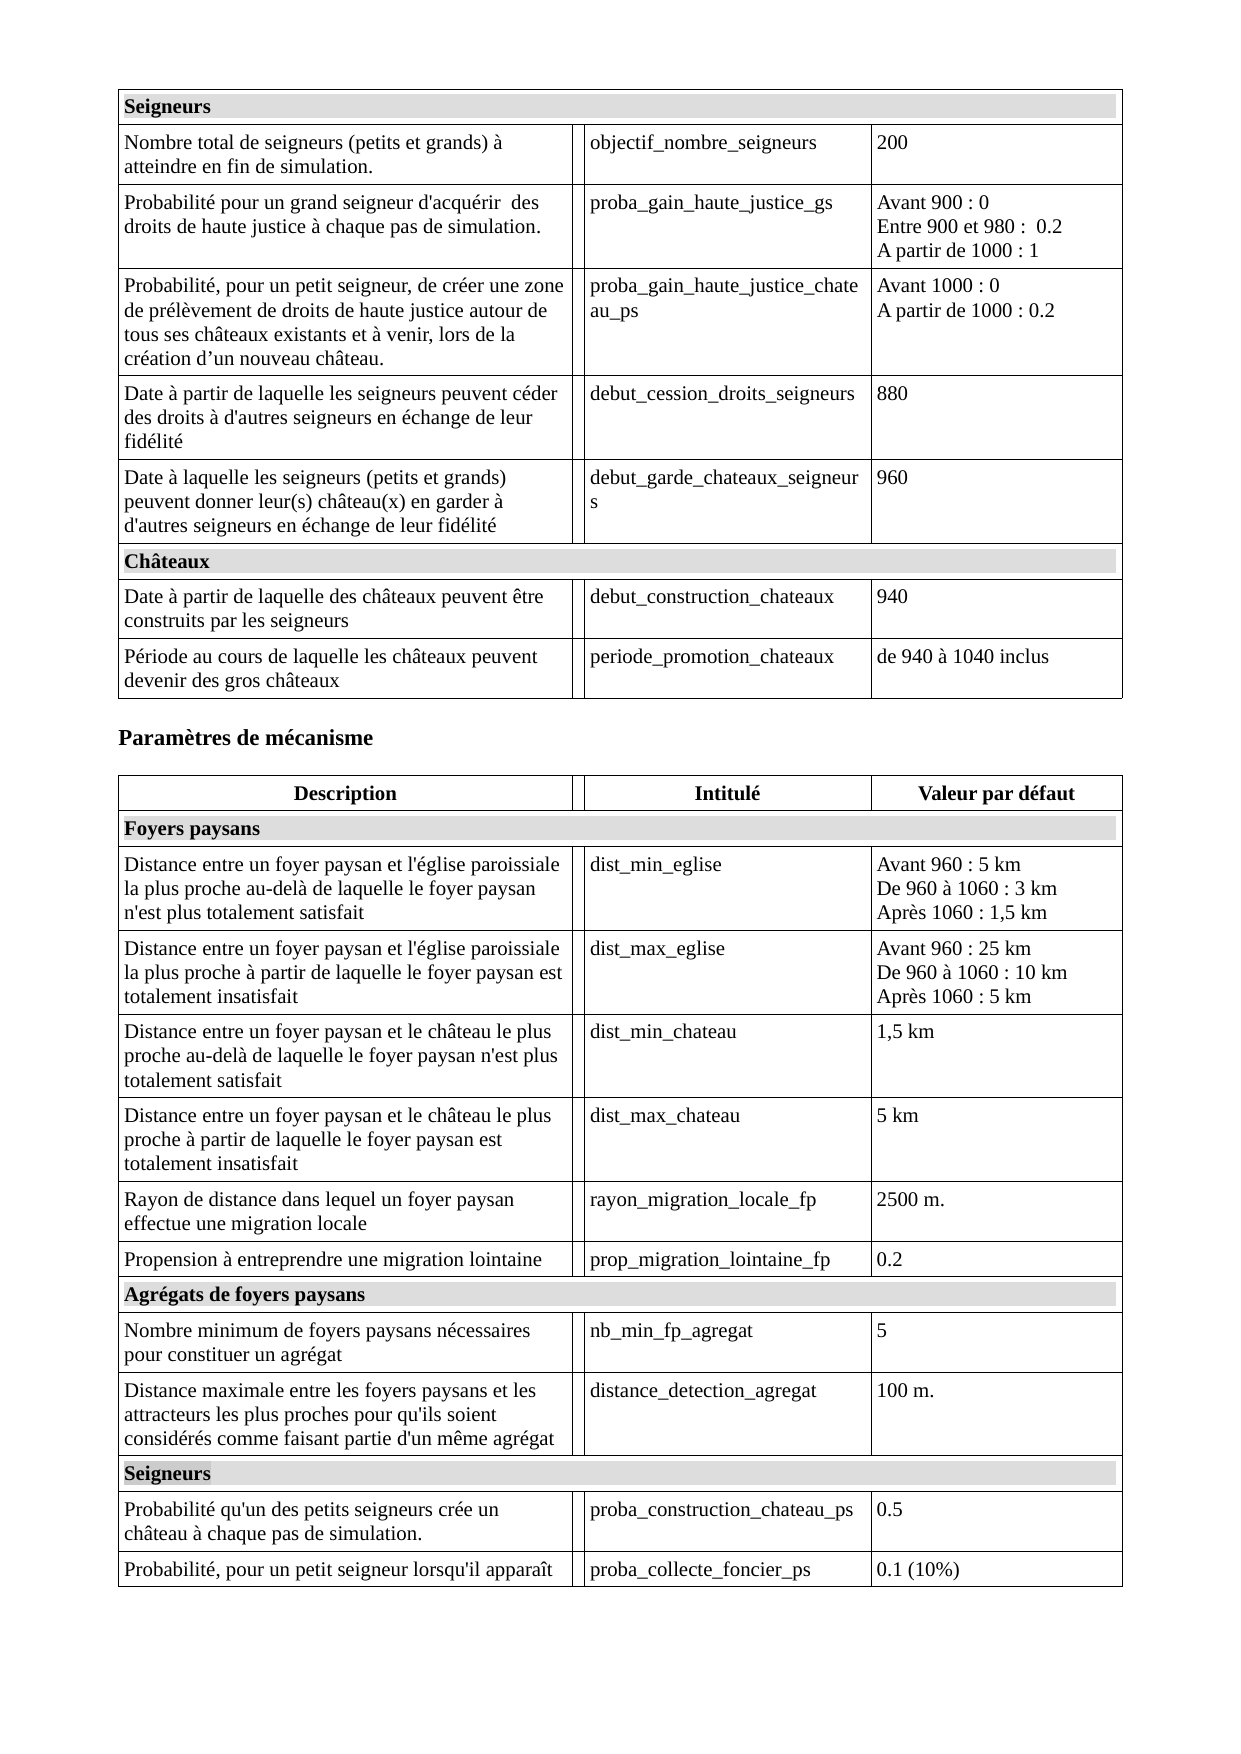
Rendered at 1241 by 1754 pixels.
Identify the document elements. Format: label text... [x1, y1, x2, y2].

table_cell Date à partir de laquelle les seigneurs peuvent céder des droits à d'autres seigneurs en échange de leur fidélité [119, 376, 572, 459]
table_cell 100 m. [872, 1373, 1122, 1455]
table_cell 880 [872, 376, 1122, 459]
table_cell 5 [872, 1313, 1122, 1372]
table_cell dist_max_eglise [585, 931, 871, 1013]
table_cell debut_garde_chateaux_seigneurs [585, 460, 871, 543]
table_cell Propension à entreprendre une migration lointaine [119, 1242, 572, 1276]
table_cell Date à laquelle les seigneurs (petits et grands) peuvent donner leur(s) château(x) en garder à d'autres seigneurs en échange de leur fidélité [119, 460, 572, 543]
table_cell 960 [872, 460, 1122, 543]
table_cell Distance entre un foyer paysan et l'église paroissiale la plus proche au-delà de laquelle le foyer paysan n'est plus totalement satisfait [119, 847, 572, 930]
table_header Valeur par défaut [872, 776, 1122, 810]
table_cell [573, 125, 584, 184]
table_cell dist_min_chateau [585, 1015, 871, 1097]
table_cell rayon_migration_locale_fp [585, 1182, 871, 1241]
table_cell [573, 847, 584, 930]
table_cell Avant 960 : 25 km De 960 à 1060 : 10 km Après 1060 : 5 km [872, 931, 1122, 1013]
table_cell [573, 460, 584, 543]
table_cell Probabilité qu'un des petits seigneurs crée un château à chaque pas de simulation. [119, 1492, 572, 1551]
table_cell Rayon de distance dans lequel un foyer paysan effectue une migration locale [119, 1182, 572, 1241]
table_cell 0.2 [872, 1242, 1122, 1276]
table_cell [573, 1373, 584, 1455]
table_cell 940 [872, 580, 1122, 638]
table_cell dist_min_eglise [585, 847, 871, 930]
table_cell [573, 1015, 584, 1097]
table_cell [573, 1552, 584, 1586]
table_cell 200 [872, 125, 1122, 184]
table_cell debut_construction_chateaux [585, 580, 871, 638]
table_cell Distance entre un foyer paysan et l'église paroissiale la plus proche à partir de laquelle le foyer paysan est totalement insatisfait [119, 931, 572, 1013]
table_cell [573, 269, 584, 375]
table_header Description [119, 776, 572, 810]
table_cell prop_migration_lointaine_fp [585, 1242, 871, 1276]
table_cell [573, 1242, 584, 1276]
table_cell [573, 639, 584, 698]
table_cell 0.5 [872, 1492, 1122, 1551]
table_cell Nombre total de seigneurs (petits et grands) à atteindre en fin de simulation. [119, 125, 572, 184]
table_cell [573, 185, 584, 268]
table_cell Probabilité, pour un petit seigneur, de créer une zone de prélèvement de droits de haute justice autour de tous ses châteaux existants et à venir, lors de la création d’un nouveau château. [119, 269, 572, 375]
table_cell Distance maximale entre les foyers paysans et les attracteurs les plus proches pour qu'ils soient considérés comme faisant partie d'un même agrégat [119, 1373, 572, 1455]
table_cell Nombre minimum de foyers paysans nécessaires pour constituer un agrégat [119, 1313, 572, 1372]
table_cell 5 km [872, 1098, 1122, 1181]
table_cell Agrégats de foyers paysans [119, 1277, 1122, 1312]
table_cell Distance entre un foyer paysan et le château le plus proche à partir de laquelle le foyer paysan est totalement insatisfait [119, 1098, 572, 1181]
table_cell [573, 580, 584, 638]
table_cell proba_construction_chateau_ps [585, 1492, 871, 1551]
table_cell Seigneurs [119, 90, 1122, 124]
table_cell Période au cours de laquelle les châteaux peuvent devenir des gros châteaux [119, 639, 572, 698]
table_cell Distance entre un foyer paysan et le château le plus proche au-delà de laquelle le foyer paysan n'est plus totalement satisfait [119, 1015, 572, 1097]
table_cell [573, 1098, 584, 1181]
table_cell Avant 960 : 5 km De 960 à 1060 : 3 km Après 1060 : 1,5 km [872, 847, 1122, 930]
table_cell nb_min_fp_agregat [585, 1313, 871, 1372]
table_cell dist_max_chateau [585, 1098, 871, 1181]
text Paramètres de mécanisme [118, 724, 1122, 751]
table_cell proba_collecte_foncier_ps [585, 1552, 871, 1586]
table_cell proba_gain_haute_justice_chateau_ps [585, 269, 871, 375]
table_cell [573, 1492, 584, 1551]
table_cell periode_promotion_chateaux [585, 639, 871, 698]
table_cell de 940 à 1040 inclus [872, 639, 1122, 698]
table_cell objectif_nombre_seigneurs [585, 125, 871, 184]
table_cell distance_detection_agregat [585, 1373, 871, 1455]
table_header [573, 776, 584, 810]
table_cell 0.1 (10%) [872, 1552, 1122, 1586]
table_cell Châteaux [119, 544, 1122, 578]
table_cell Seigneurs [119, 1456, 1122, 1491]
table_cell [573, 376, 584, 459]
table_cell 1,5 km [872, 1015, 1122, 1097]
table_cell Avant 900 : 0 Entre 900 et 980 : 0.2 A partir de 1000 : 1 [872, 185, 1122, 268]
table_cell proba_gain_haute_justice_gs [585, 185, 871, 268]
table_cell Avant 1000 : 0 A partir de 1000 : 0.2 [872, 269, 1122, 375]
table_cell [573, 1182, 584, 1241]
table_cell Probabilité, pour un petit seigneur lorsqu'il apparaît [119, 1552, 572, 1586]
table_cell [573, 931, 584, 1013]
table_cell 2500 m. [872, 1182, 1122, 1241]
table_header Intitulé [585, 776, 871, 810]
table_cell Foyers paysans [119, 811, 1122, 846]
table_cell Probabilité pour un grand seigneur d'acquérir des droits de haute justice à chaque pas de simulation. [119, 185, 572, 268]
table_cell Date à partir de laquelle des châteaux peuvent être construits par les seigneurs [119, 580, 572, 638]
table_cell debut_cession_droits_seigneurs [585, 376, 871, 459]
table_cell [573, 1313, 584, 1372]
